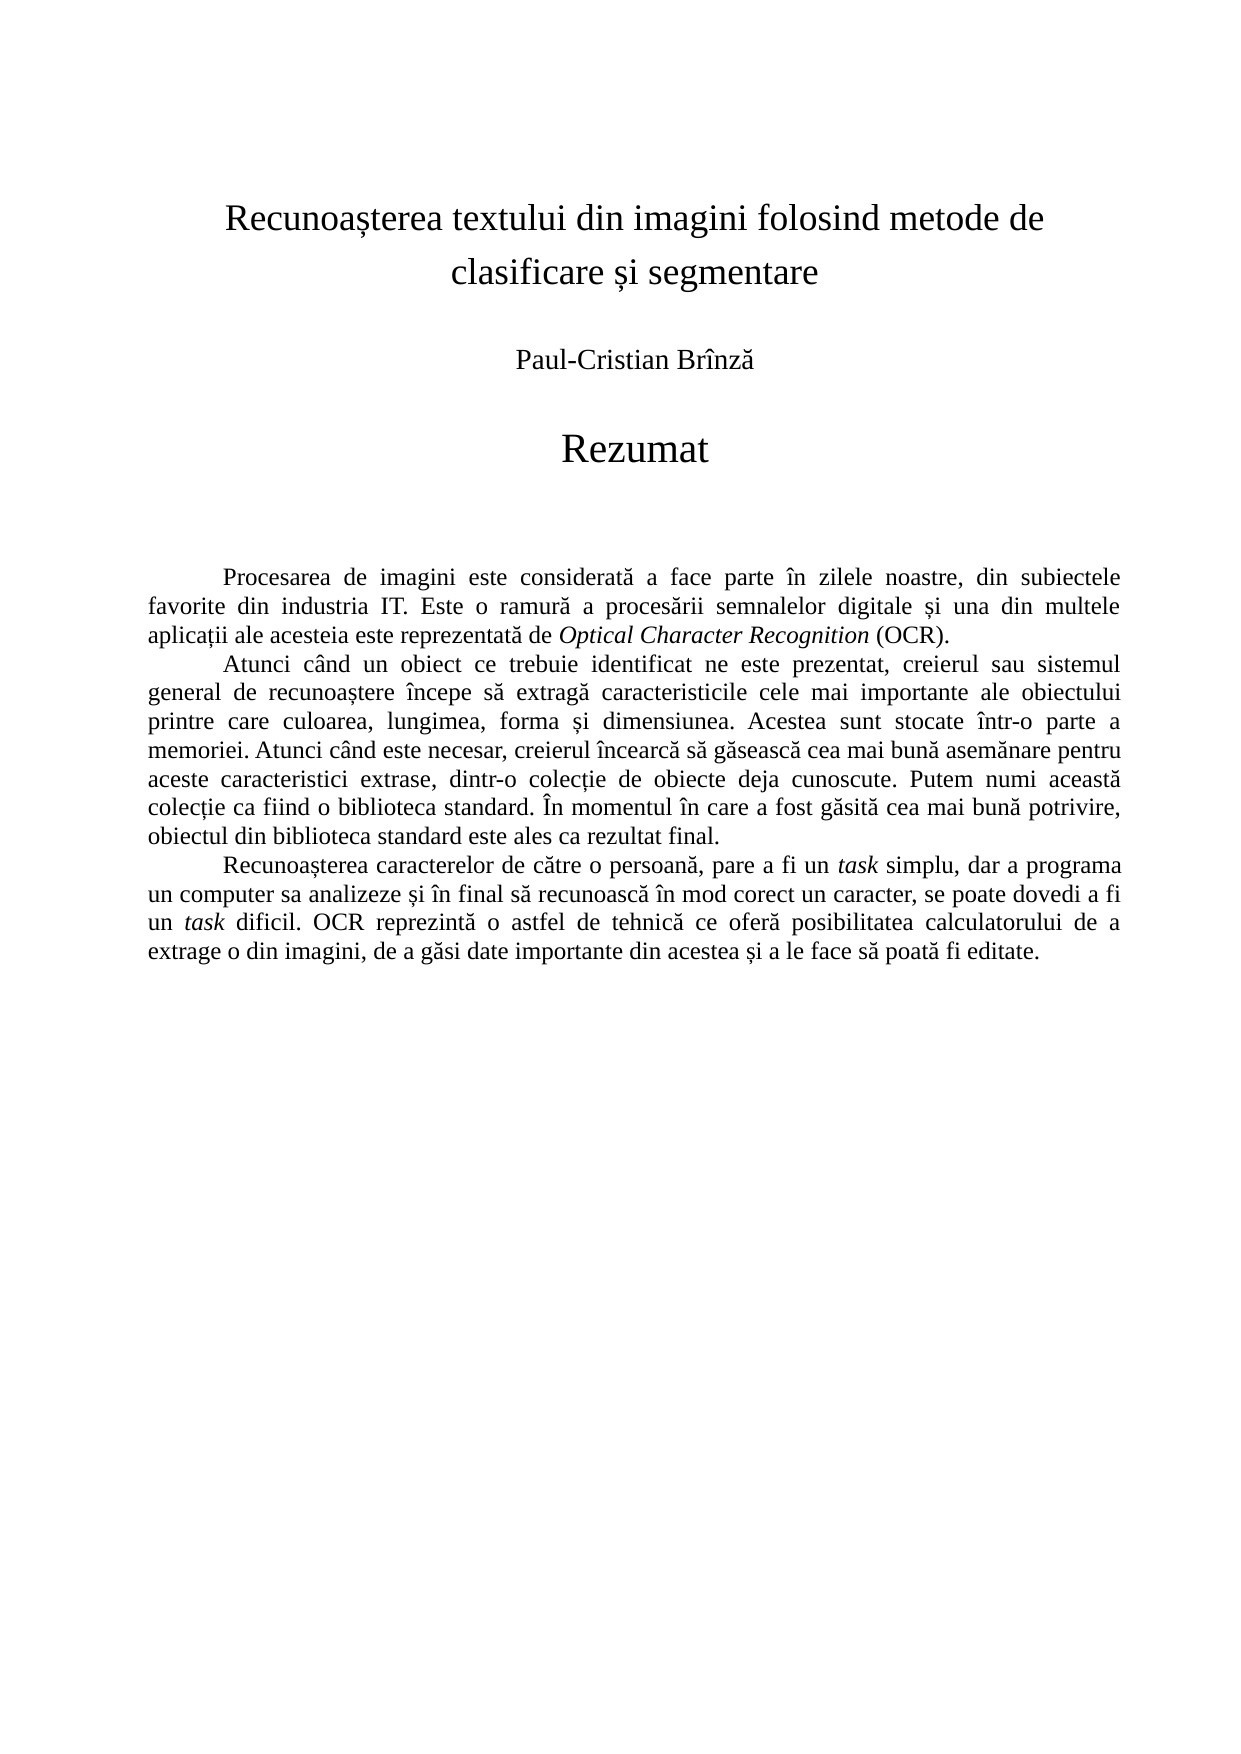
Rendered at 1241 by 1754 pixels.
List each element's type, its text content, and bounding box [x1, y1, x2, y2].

text Atunci când un obiect ce trebuie identificat ne este prezentat, creierul sau sistemul general de recunoaștere începe să extragă caracteristicile cele mai importante ale obiectului printre care culoarea, lungimea, forma și dimensiunea. Acestea sunt stocate într-o parte a memoriei. Atunci când este necesar, creierul încearcă să găsească cea mai bună asemănare pentru aceste caracteristici extrase, dintr-o colecție de obiecte deja cunoscute. Putem numi această colecție ca fiind o biblioteca standard. În momentul în care a fost găsită cea mai bună potrivire, obiectul din biblioteca standard este ales ca rezultat final. [148, 649, 1122, 850]
text Paul-Cristian Brînză [148, 342, 1122, 376]
text Procesarea de imagini este considerată a face parte în zilele noastre, din subiectele favorite din industria IT. Este o ramură a procesării semnalelor digitale și una din multele aplicații ale acesteia este reprezentată de Optical Character Recognition (OCR). [148, 562, 1122, 649]
text Rezumat [148, 423, 1122, 471]
text Recunoașterea textului din imagini folosind metode de clasificare și segmentare [148, 196, 1122, 293]
text Recunoașterea caracterelor de către o persoană, pare a fi un task simplu, dar a programa un computer sa analizeze și în final să recunoască în mod corect un caracter, se poate dovedi a fi un task dificil. OCR reprezintă o astfel de tehnică ce oferă posibilitatea calculatorului de a extrage o din imagini, de a găsi date importante din acestea și a le face să poată fi editate. [148, 850, 1122, 965]
